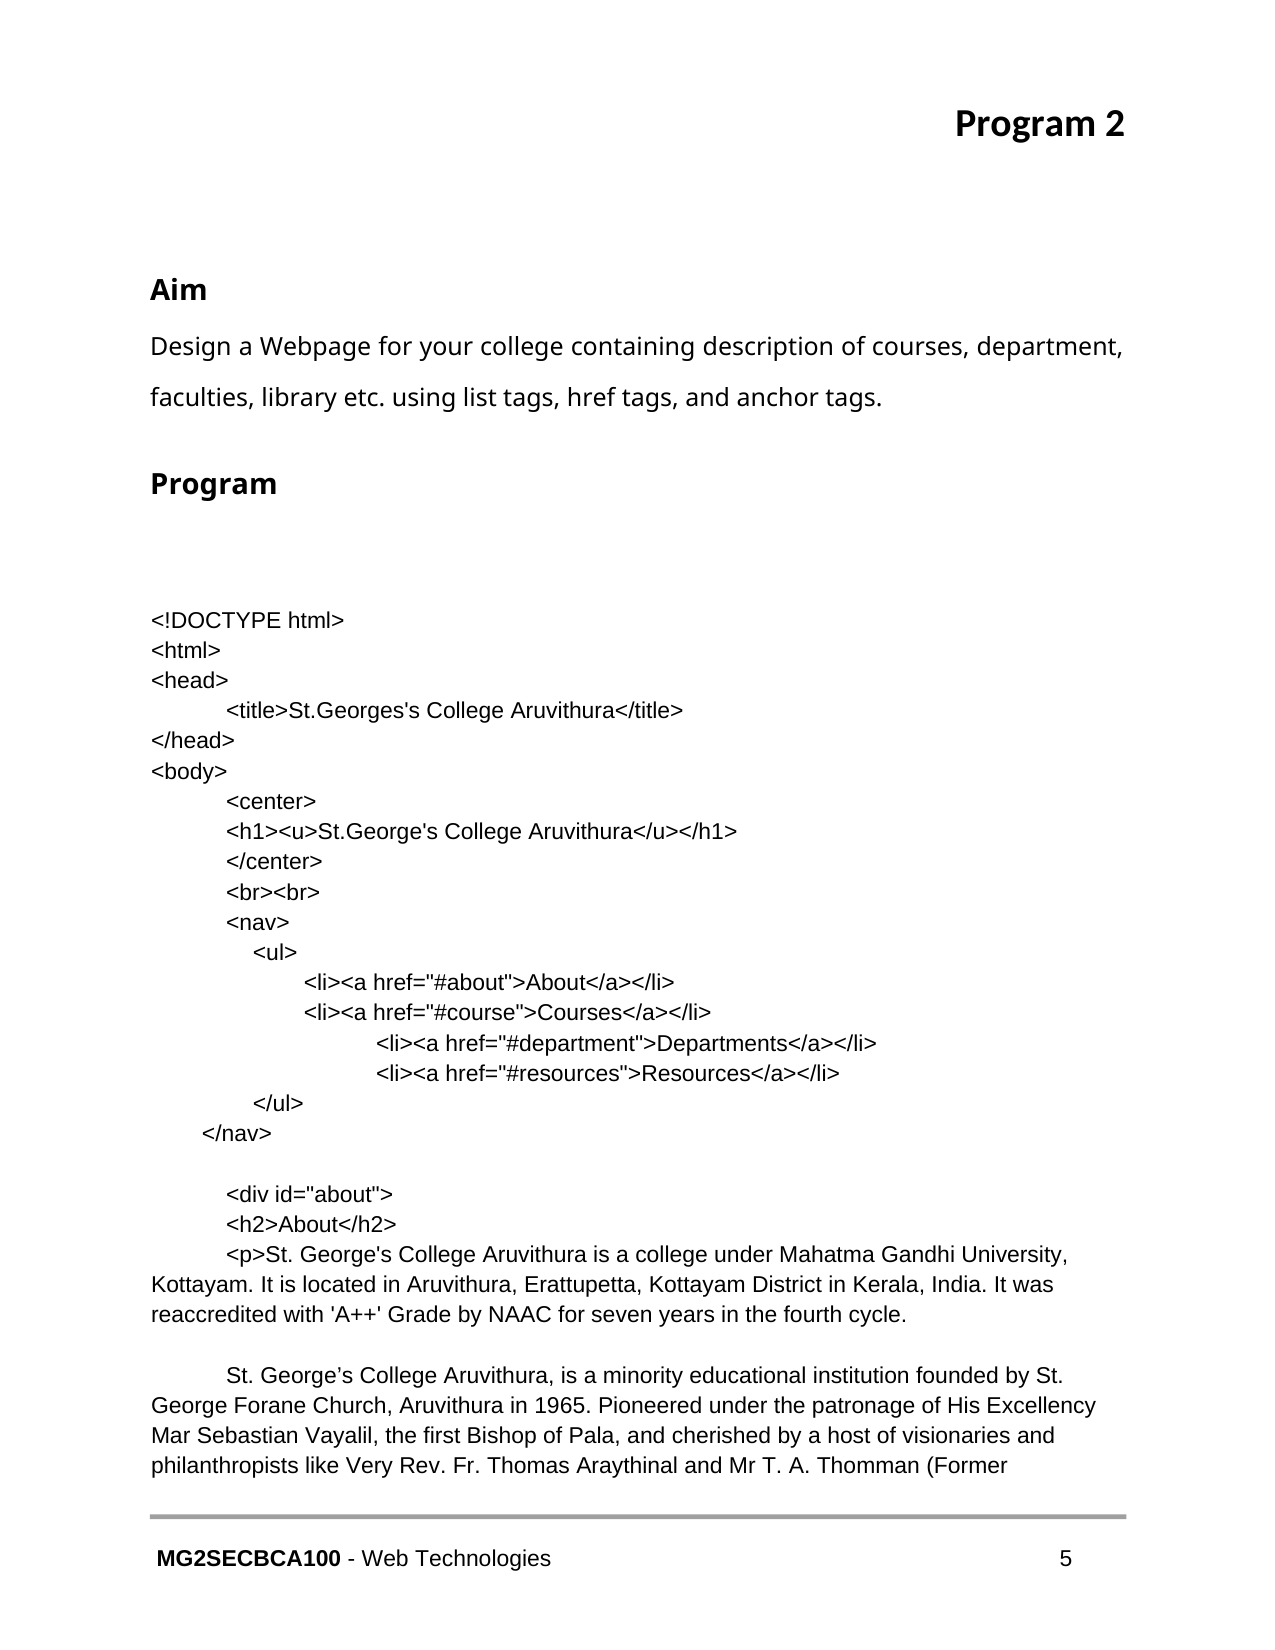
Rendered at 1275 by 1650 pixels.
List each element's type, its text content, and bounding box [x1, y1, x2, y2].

text Program 2 [225, 98, 1125, 146]
text Program [150, 464, 1125, 503]
text Aim [150, 269, 1125, 309]
table_header <!DOCTYPE html> <html> <head> <title>St.Georges's College Aruvithura</title> </head> <body> <center> <h1><u>St.George's College Aruvithura</u></h1> </center> <br><br> <nav> <ul> <li><a href="#about">About</a></li> <li><a href="#course">Courses</a></li> <li><a href="#department">Departments</a></li> <li><a href="#resources">Resources</a></li> </ul> </nav> <div id="about"> <h2>About</h2> <p>St. George's College Aruvithura is a college under Mahatma Gandhi University, Kottayam. It is located in Aruvithura, Erattupetta, Kottayam District in Kerala, India. It was reaccredited with 'A++' Grade by NAAC for seven years in the fourth cycle. St. George’s College Aruvithura, is a minority educational institution founded by St. George Forane Church, Aruvithura in 1965. Pioneered under the patronage of His Excellency Mar Sebastian Vayalil, the first Bishop of Pala, and cherished by a host of visionaries and philanthropists like Very Rev. Fr. Thomas Araythinal and Mr T. A. Thomman (Former [140, 569, 1110, 1479]
text Design a Webpage for your college containing description of courses, department, faculties, library etc. using list tags, href tags, and anchor tags. [150, 328, 1125, 414]
